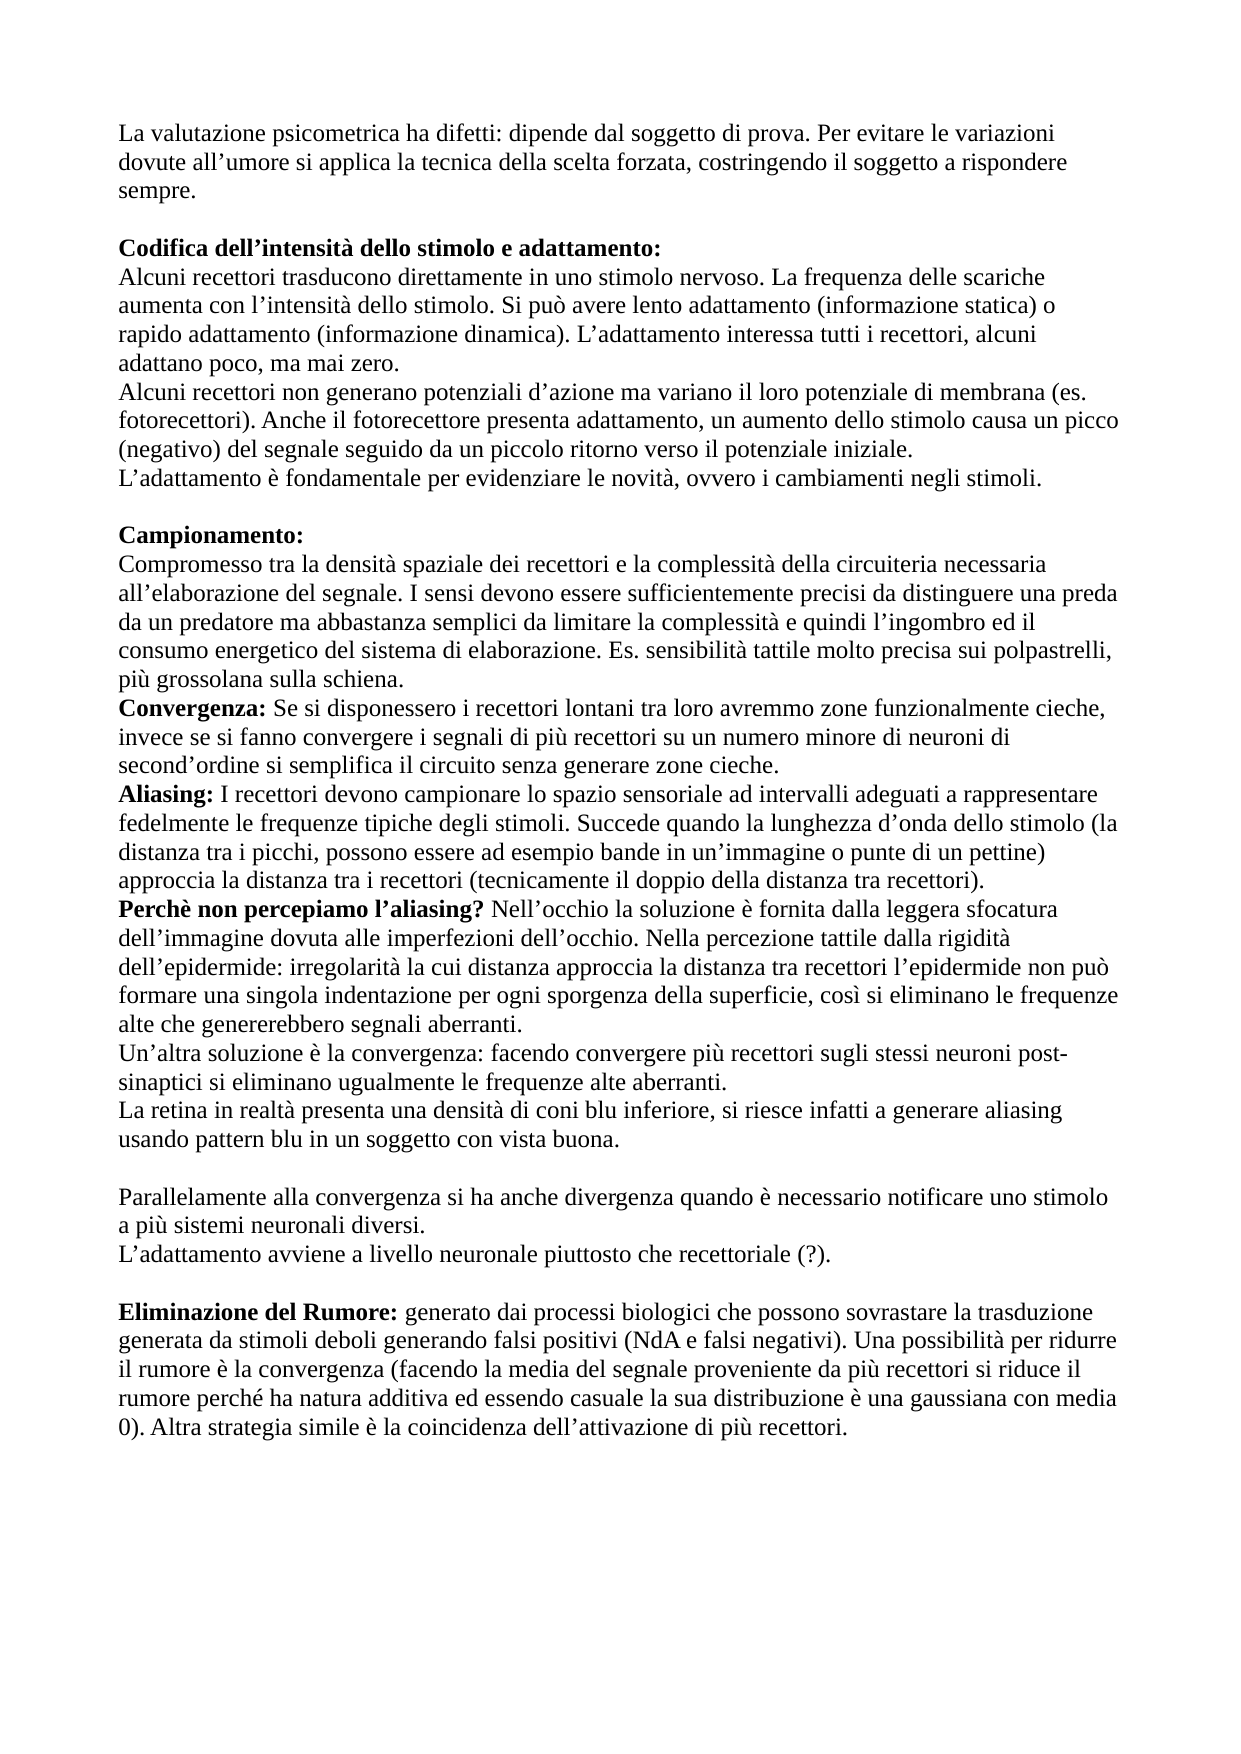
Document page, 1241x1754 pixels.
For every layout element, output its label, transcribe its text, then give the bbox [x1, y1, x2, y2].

text Convergenza: Se si disponessero i recettori lontani tra loro avremmo zone funzionalmente cieche, invece se si fanno convergere i segnali di più recettori su un numero minore di neuroni di second’ordine si semplifica il circuito senza generare zone cieche. [118, 693, 1122, 779]
text Aliasing: I recettori devono campionare lo spazio sensoriale ad intervalli adeguati a rappresentare fedelmente le frequenze tipiche degli stimoli. Succede quando la lunghezza d’onda dello stimolo (la distanza tra i picchi, possono essere ad esempio bande in un’immagine o punte di un pettine) approccia la distanza tra i recettori (tecnicamente il doppio della distanza tra recettori). [118, 779, 1122, 894]
text La valutazione psicometrica ha difetti: dipende dal soggetto di prova. Per evitare le variazioni dovute all’umore si applica la tecnica della scelta forzata, costringendo il soggetto a rispondere sempre. [118, 118, 1122, 204]
text Alcuni recettori trasducono direttamente in uno stimolo nervoso. La frequenza delle scariche aumenta con l’intensità dello stimolo. Si può avere lento adattamento (informazione statica) o rapido adattamento (informazione dinamica). L’adattamento interessa tutti i recettori, alcuni adattano poco, ma mai zero. [118, 262, 1122, 377]
text Alcuni recettori non generano potenziali d’azione ma variano il loro potenziale di membrana (es. fotorecettori). Anche il fotorecettore presenta adattamento, un aumento dello stimolo causa un picco (negativo) del segnale seguido da un piccolo ritorno verso il potenziale iniziale. [118, 377, 1122, 463]
text L’adattamento è fondamentale per evidenziare le novità, ovvero i cambiamenti negli stimoli. [118, 463, 1122, 492]
text Compromesso tra la densità spaziale dei recettori e la complessità della circuiteria necessaria all’elaborazione del segnale. I sensi devono essere sufficientemente precisi da distinguere una preda da un predatore ma abbastanza semplici da limitare la complessità e quindi l’ingombro ed il consumo energetico del sistema di elaborazione. Es. sensibilità tattile molto precisa sui polpastrelli, più grossolana sulla schiena. [118, 549, 1122, 693]
text Campionamento: [118, 521, 1122, 549]
text Un’altra soluzione è la convergenza: facendo convergere più recettori sugli stessi neuroni post-sinaptici si eliminano ugualmente le frequenze alte aberranti. [118, 1038, 1122, 1096]
text L’adattamento avviene a livello neuronale piuttosto che recettoriale (?). [118, 1239, 1122, 1268]
text La retina in realtà presenta una densità di coni blu inferiore, si riesce infatti a generare aliasing usando pattern blu in un soggetto con vista buona. [118, 1096, 1122, 1153]
text Perchè non percepiamo l’aliasing? Nell’occhio la soluzione è fornita dalla leggera sfocatura dell’immagine dovuta alle imperfezioni dell’occhio. Nella percezione tattile dalla rigidità dell’epidermide: irregolarità la cui distanza approccia la distanza tra recettori l’epidermide non può formare una singola indentazione per ogni sporgenza della superficie, così si eliminano le frequenze alte che genererebbero segnali aberranti. [118, 894, 1122, 1038]
text Parallelamente alla convergenza si ha anche divergenza quando è necessario notificare uno stimolo a più sistemi neuronali diversi. [118, 1182, 1122, 1239]
text Eliminazione del Rumore: generato dai processi biologici che possono sovrastare la trasduzione generata da stimoli deboli generando falsi positivi (NdA e falsi negativi). Una possibilità per ridurre il rumore è la convergenza (facendo la media del segnale proveniente da più recettori si riduce il rumore perché ha natura additiva ed essendo casuale la sua distribuzione è una gaussiana con media 0). Altra strategia simile è la coincidenza dell’attivazione di più recettori. [118, 1297, 1122, 1441]
text Codifica dell’intensità dello stimolo e adattamento: [118, 233, 1122, 262]
